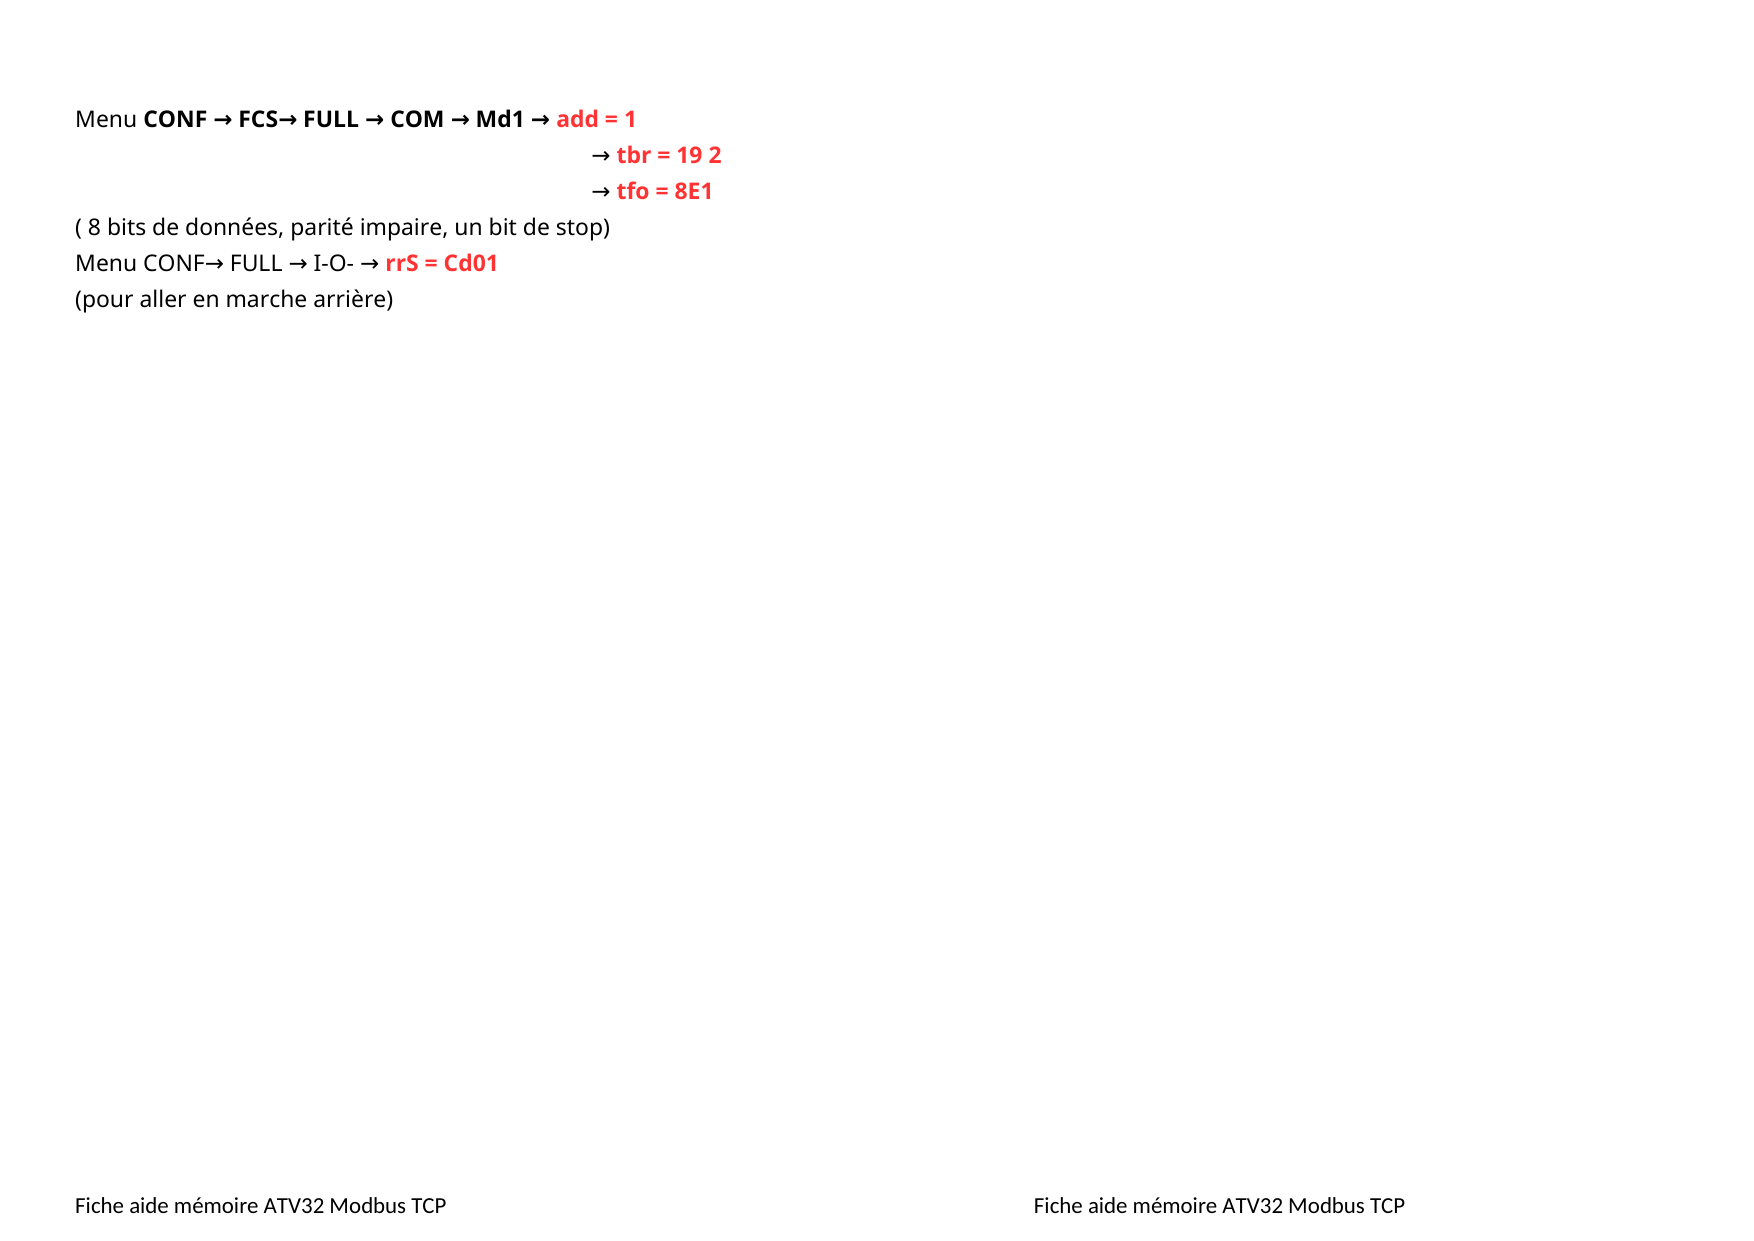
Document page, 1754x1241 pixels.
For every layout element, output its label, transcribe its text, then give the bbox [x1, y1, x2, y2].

text ( 8 bits de données, parité impaire, un bit de stop) [75, 211, 842, 242]
text → tfo = 8E1 [75, 175, 842, 207]
text → tbr = 19 2 [75, 139, 842, 171]
text Menu CONF → FCS→ FULL → COM → Md1 → add = 1 [75, 103, 842, 135]
text (pour aller en marche arrière) [75, 283, 842, 314]
text Menu CONF→ FULL → I-O- → rrS = Cd01 [75, 247, 842, 278]
